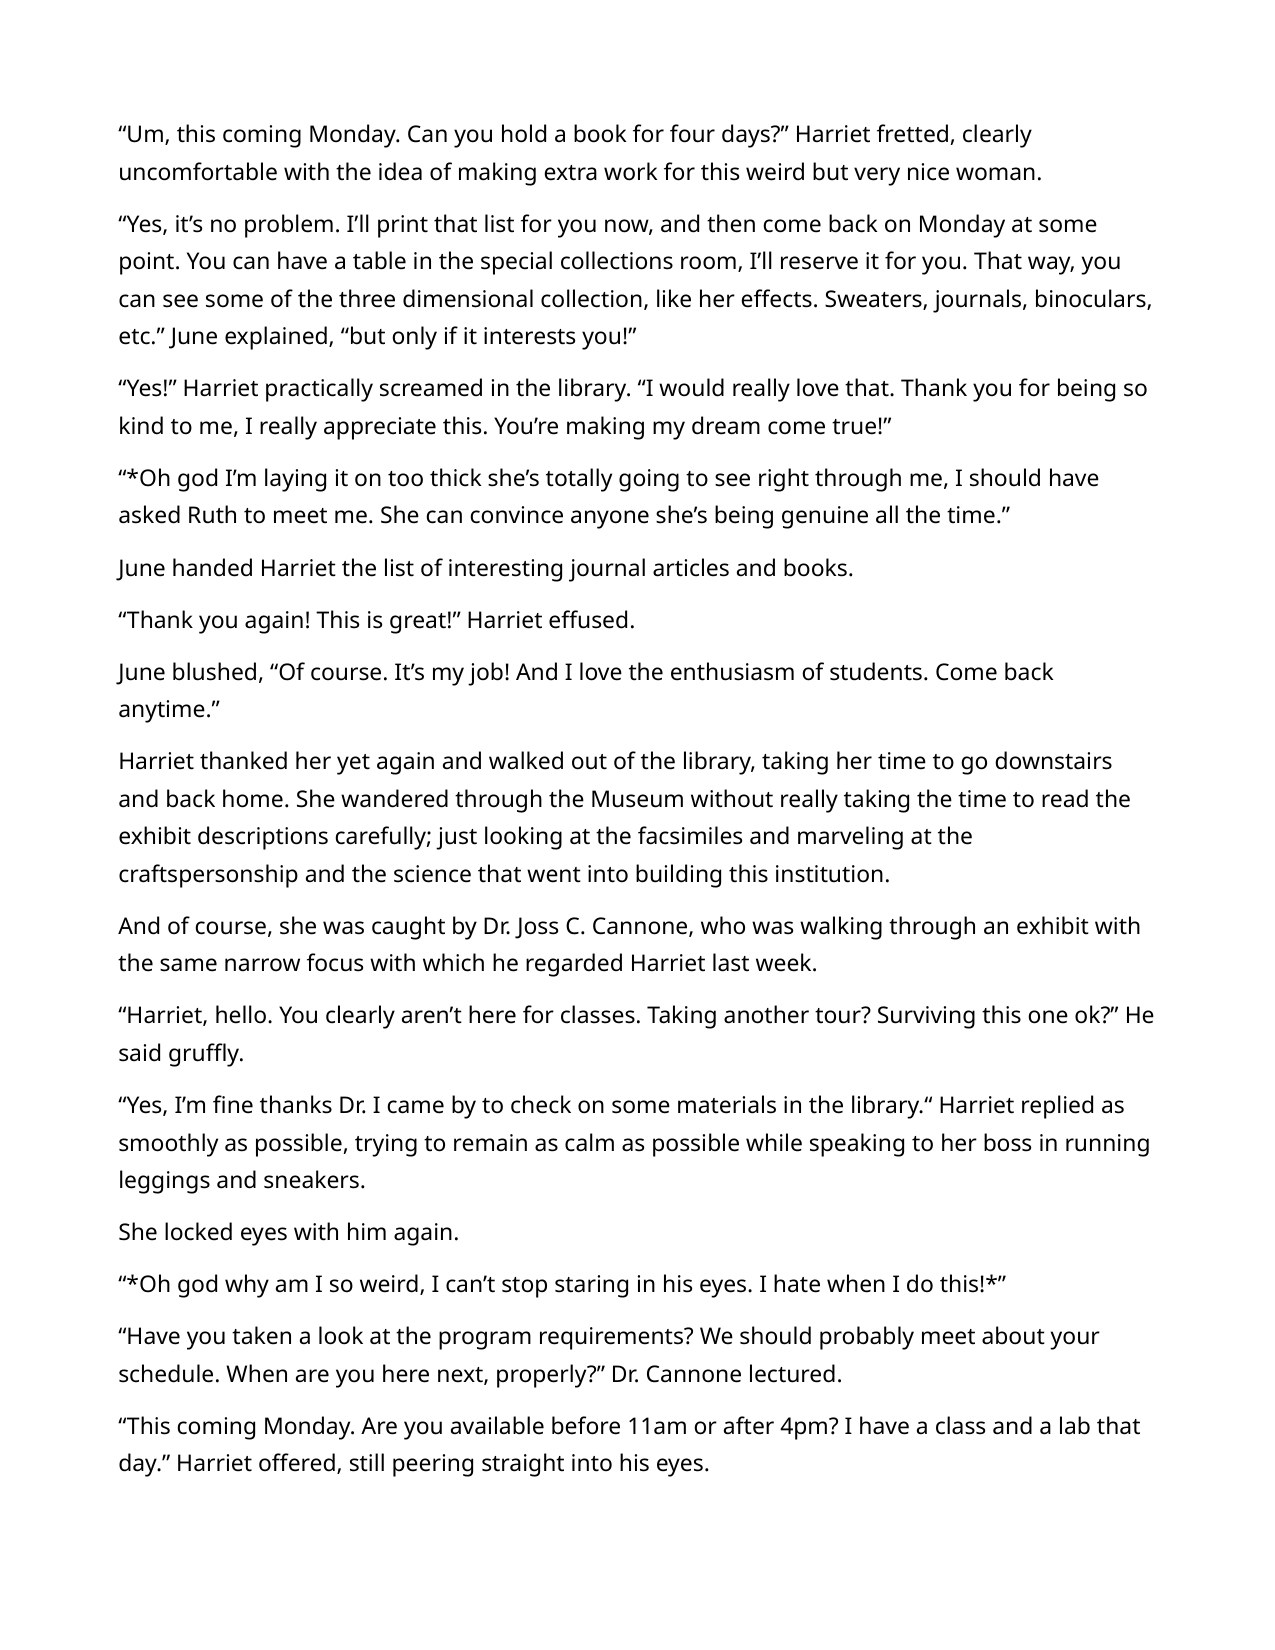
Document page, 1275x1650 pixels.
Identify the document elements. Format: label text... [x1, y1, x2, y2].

text “Harriet, hello. You clearly aren’t here for classes. Taking another tour? Surviving this one ok?” He said gruffly. [118, 999, 1157, 1068]
text “Have you taken a look at the program requirements? We should probably meet about your schedule. When are you here next, properly?” Dr. Cannone lectured. [118, 1320, 1157, 1389]
text June handed Harriet the list of interesting journal articles and books. [118, 551, 1157, 583]
text “*Oh god why am I so weird, I can’t stop staring in his eyes. I hate when I do this!*” [118, 1268, 1157, 1299]
text She locked eyes with him again. [118, 1216, 1157, 1247]
text Harriet thanked her yet again and walked out of the library, taking her time to go downstairs and back home. She wandered through the Museum without really taking the time to read the exhibit descriptions carefully; just looking at the facsimiles and marveling at the craftspersonship and the science that went into building this institution. [118, 745, 1157, 889]
text June blushed, “Of course. It’s my job! And I love the enthusiasm of students. Come back anytime.” [118, 656, 1157, 724]
text “Yes!” Harriet practically screamed in the library. “I would really love that. Thank you for being so kind to me, I really appreciate this. You’re making my dream come true!” [118, 372, 1157, 441]
text “Yes, I’m fine thanks Dr. I came by to check on some materials in the library.“ Harriet replied as smoothly as possible, trying to remain as calm as possible while speaking to her boss in running leggings and sneakers. [118, 1089, 1157, 1195]
text “*Oh god I’m laying it on too thick she’s totally going to see right through me, I should have asked Ruth to meet me. She can convince anyone she’s being genuine all the time.” [118, 462, 1157, 531]
text “Thank you again! This is great!” Harriet effused. [118, 603, 1157, 635]
text “This coming Monday. Are you available before 11am or after 4pm? I have a class and a lab that day.” Harriet offered, still peering straight into his eyes. [118, 1410, 1157, 1478]
text “Yes, it’s no problem. I’ll print that list for you now, and then come back on Monday at some point. You can have a table in the special collections room, I’ll reserve it for you. That way, you can see some of the three dimensional collection, like her effects. Sweaters, journals, binoculars, etc.” June explained, “but only if it interests you!” [118, 208, 1157, 351]
text “Um, this coming Monday. Can you hold a book for four days?” Harriet fretted, clearly uncomfortable with the idea of making extra work for this weird but very nice woman. [118, 118, 1157, 187]
text And of course, she was caught by Dr. Joss C. Cannone, who was walking through an exhibit with the same narrow focus with which he regarded Harriet last week. [118, 910, 1157, 978]
